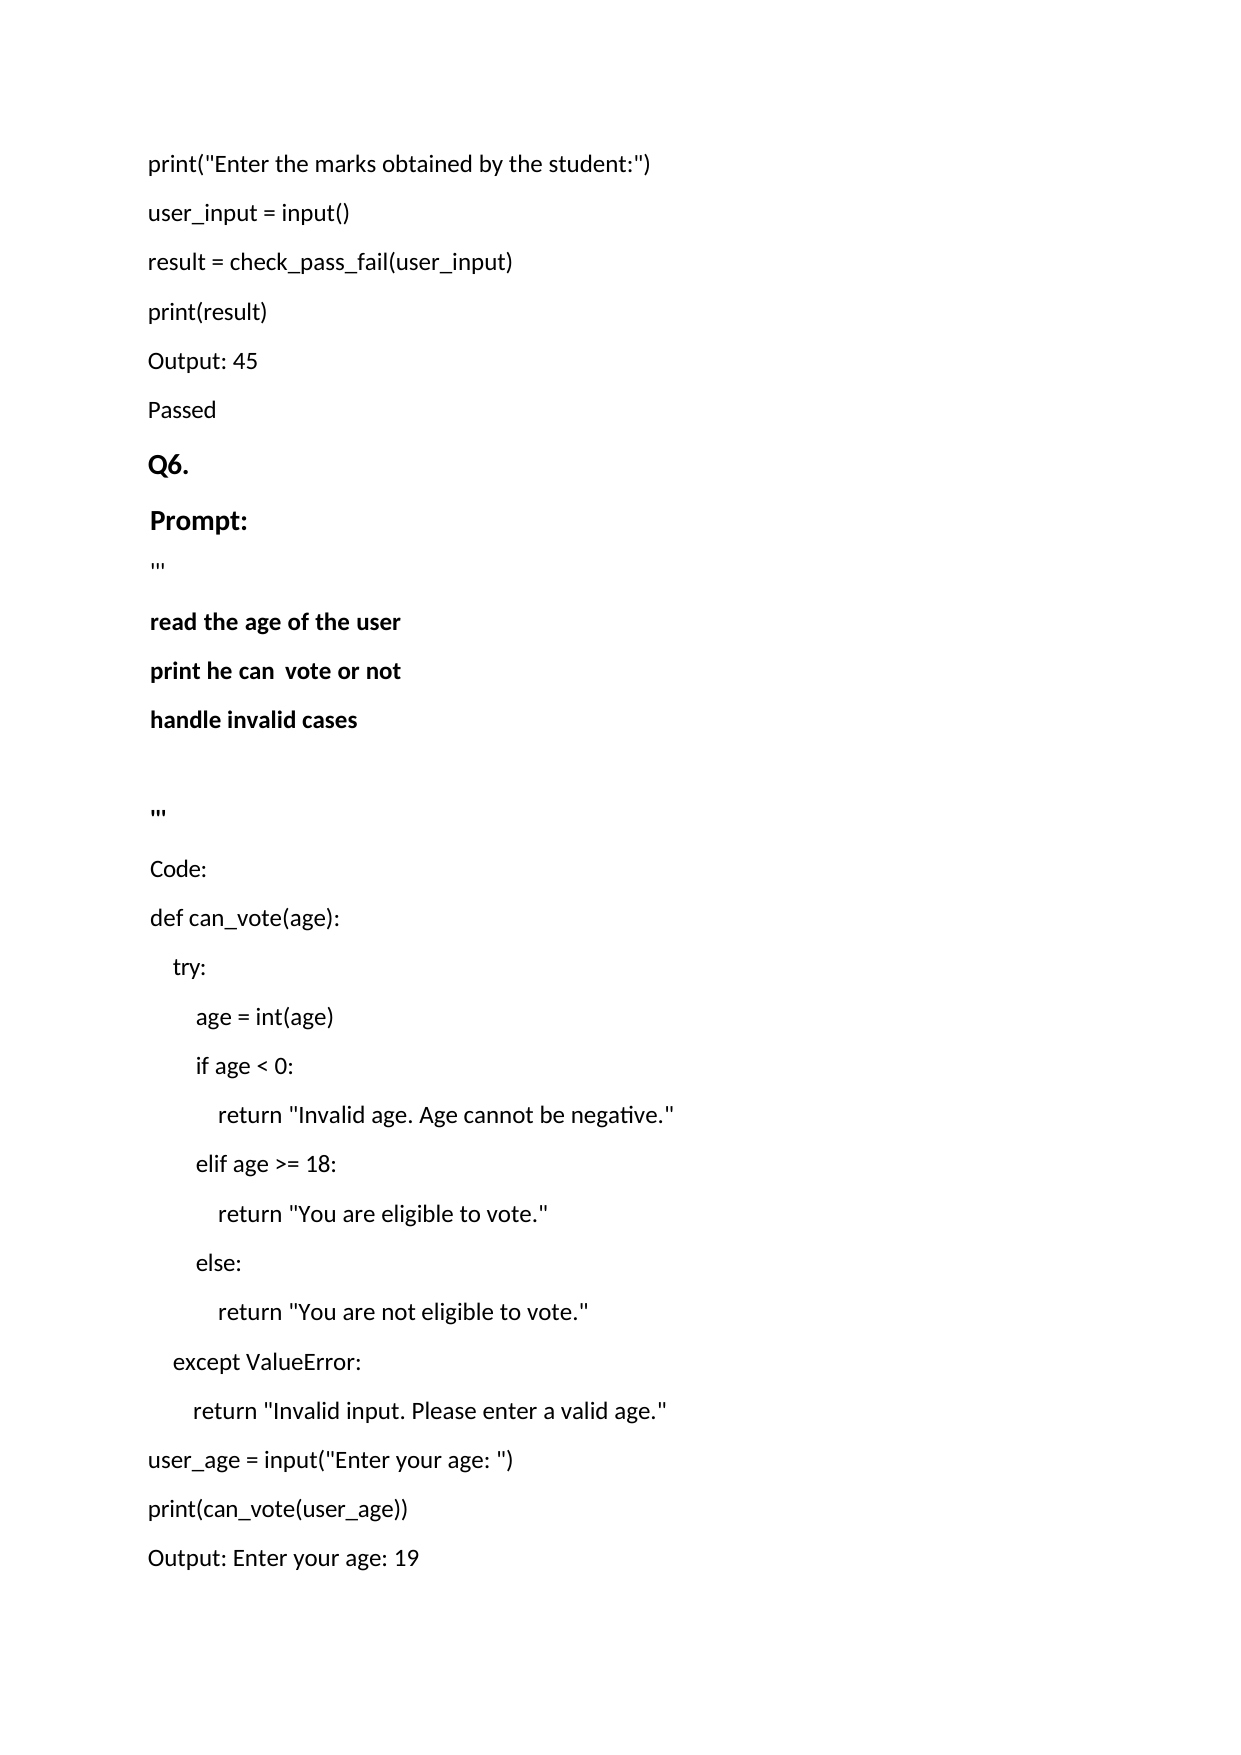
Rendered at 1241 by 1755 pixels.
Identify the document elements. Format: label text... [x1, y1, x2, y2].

text def can_vote(age): try: [150, 902, 341, 982]
text Code: [150, 853, 1078, 883]
text return "You are eligible to vote." else: [196, 1198, 585, 1278]
text ''' [150, 556, 1078, 587]
subtitle Prompt: [150, 503, 1078, 537]
text age = int(age) if age < 0: [196, 1001, 342, 1081]
text result = check_pass_fail(user_input) print(result) [148, 247, 628, 326]
text read the age of the user print he can vote or not handle invalid cases [150, 606, 401, 735]
text return "Invalid age. Age cannot be negative." elif age >= 18: [196, 1099, 697, 1179]
text ''' [150, 803, 1078, 834]
text print("Enter the marks obtained by the student:") user_input = input() [148, 148, 744, 228]
text return "You are not eligible to vote." except ValueError: [173, 1296, 647, 1376]
text Output: 45 Passed Q6. [148, 345, 261, 482]
text return "Invalid input. Please enter a valid age." user_age = input("Enter your age: ") [148, 1395, 744, 1475]
text print(can_vote(user_age)) Output: Enter your age: 19 [148, 1493, 488, 1573]
